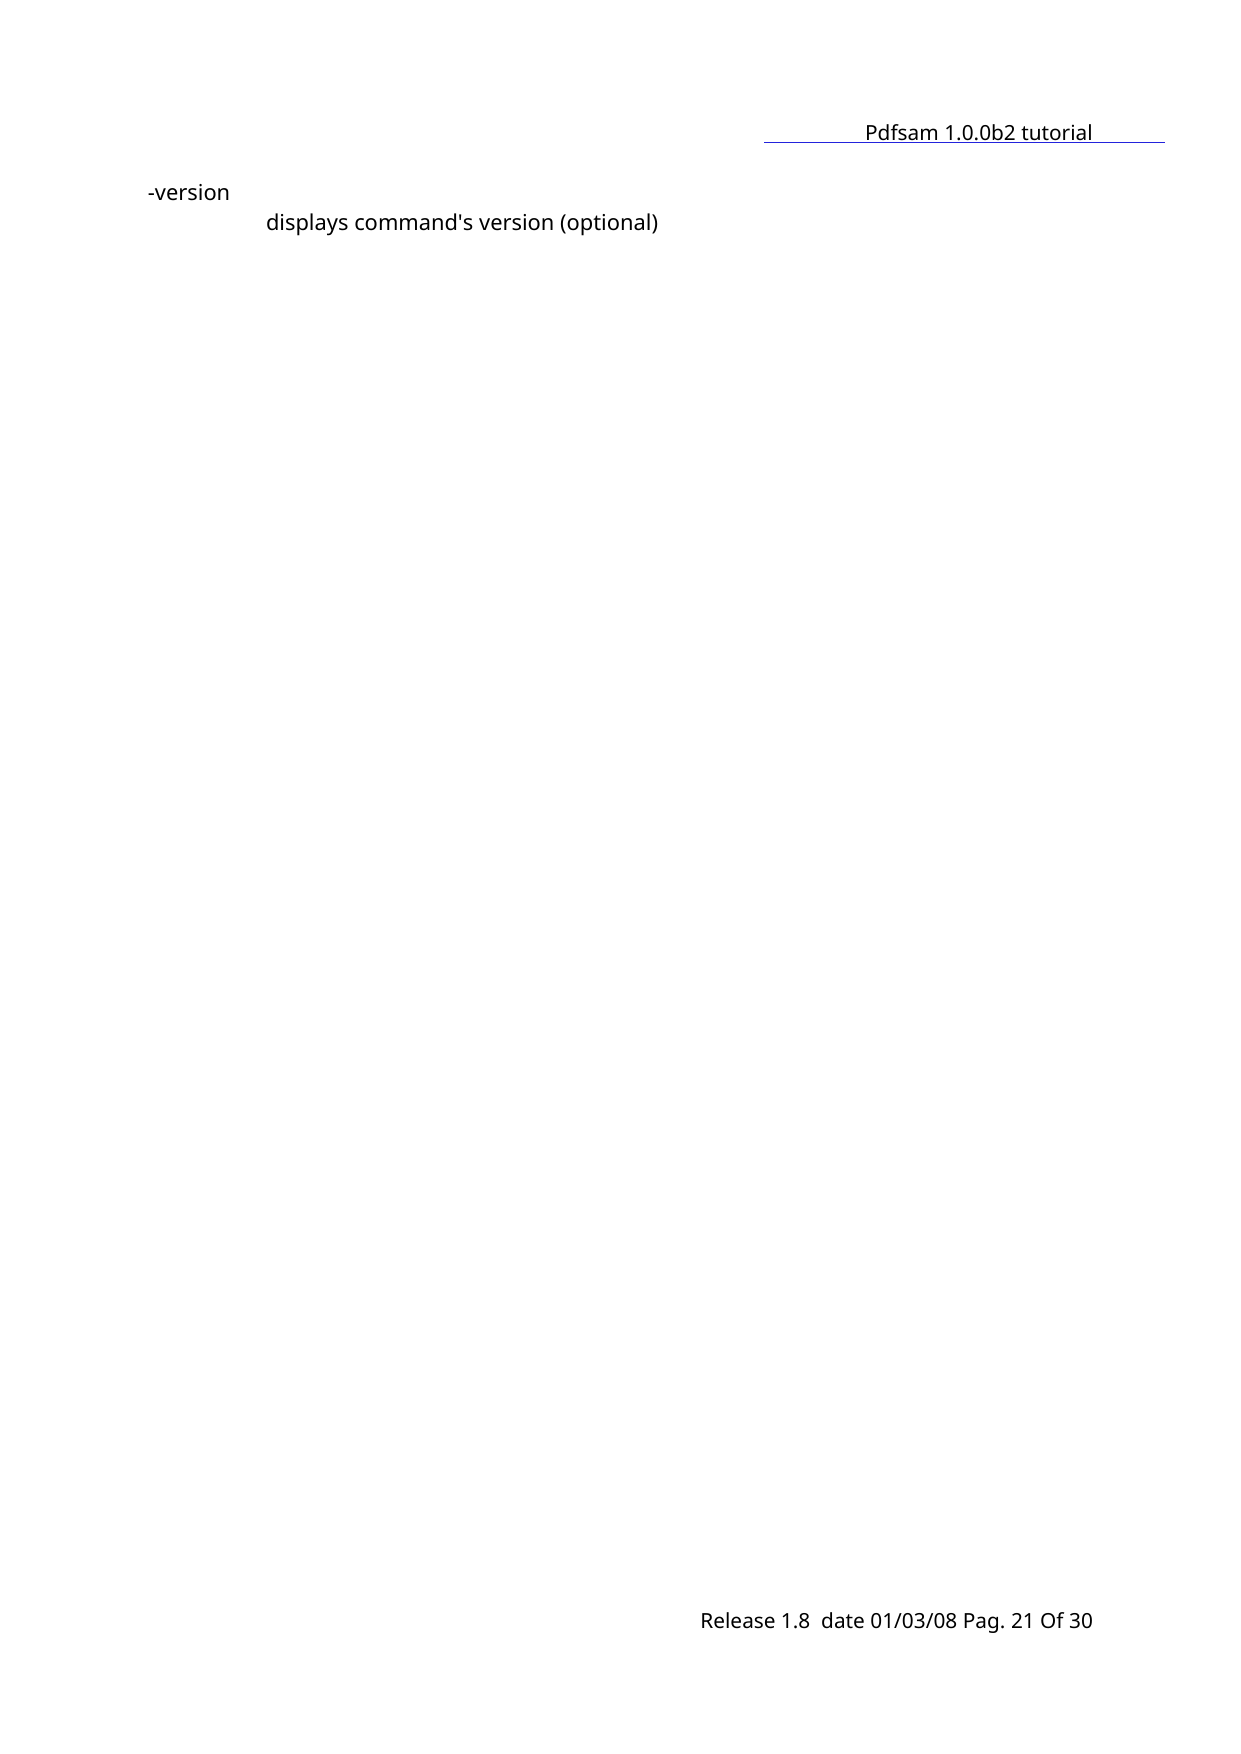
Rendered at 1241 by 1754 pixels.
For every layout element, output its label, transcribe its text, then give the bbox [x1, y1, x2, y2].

text displays command's version (optional) [148, 207, 1093, 237]
text -version [148, 177, 1093, 207]
